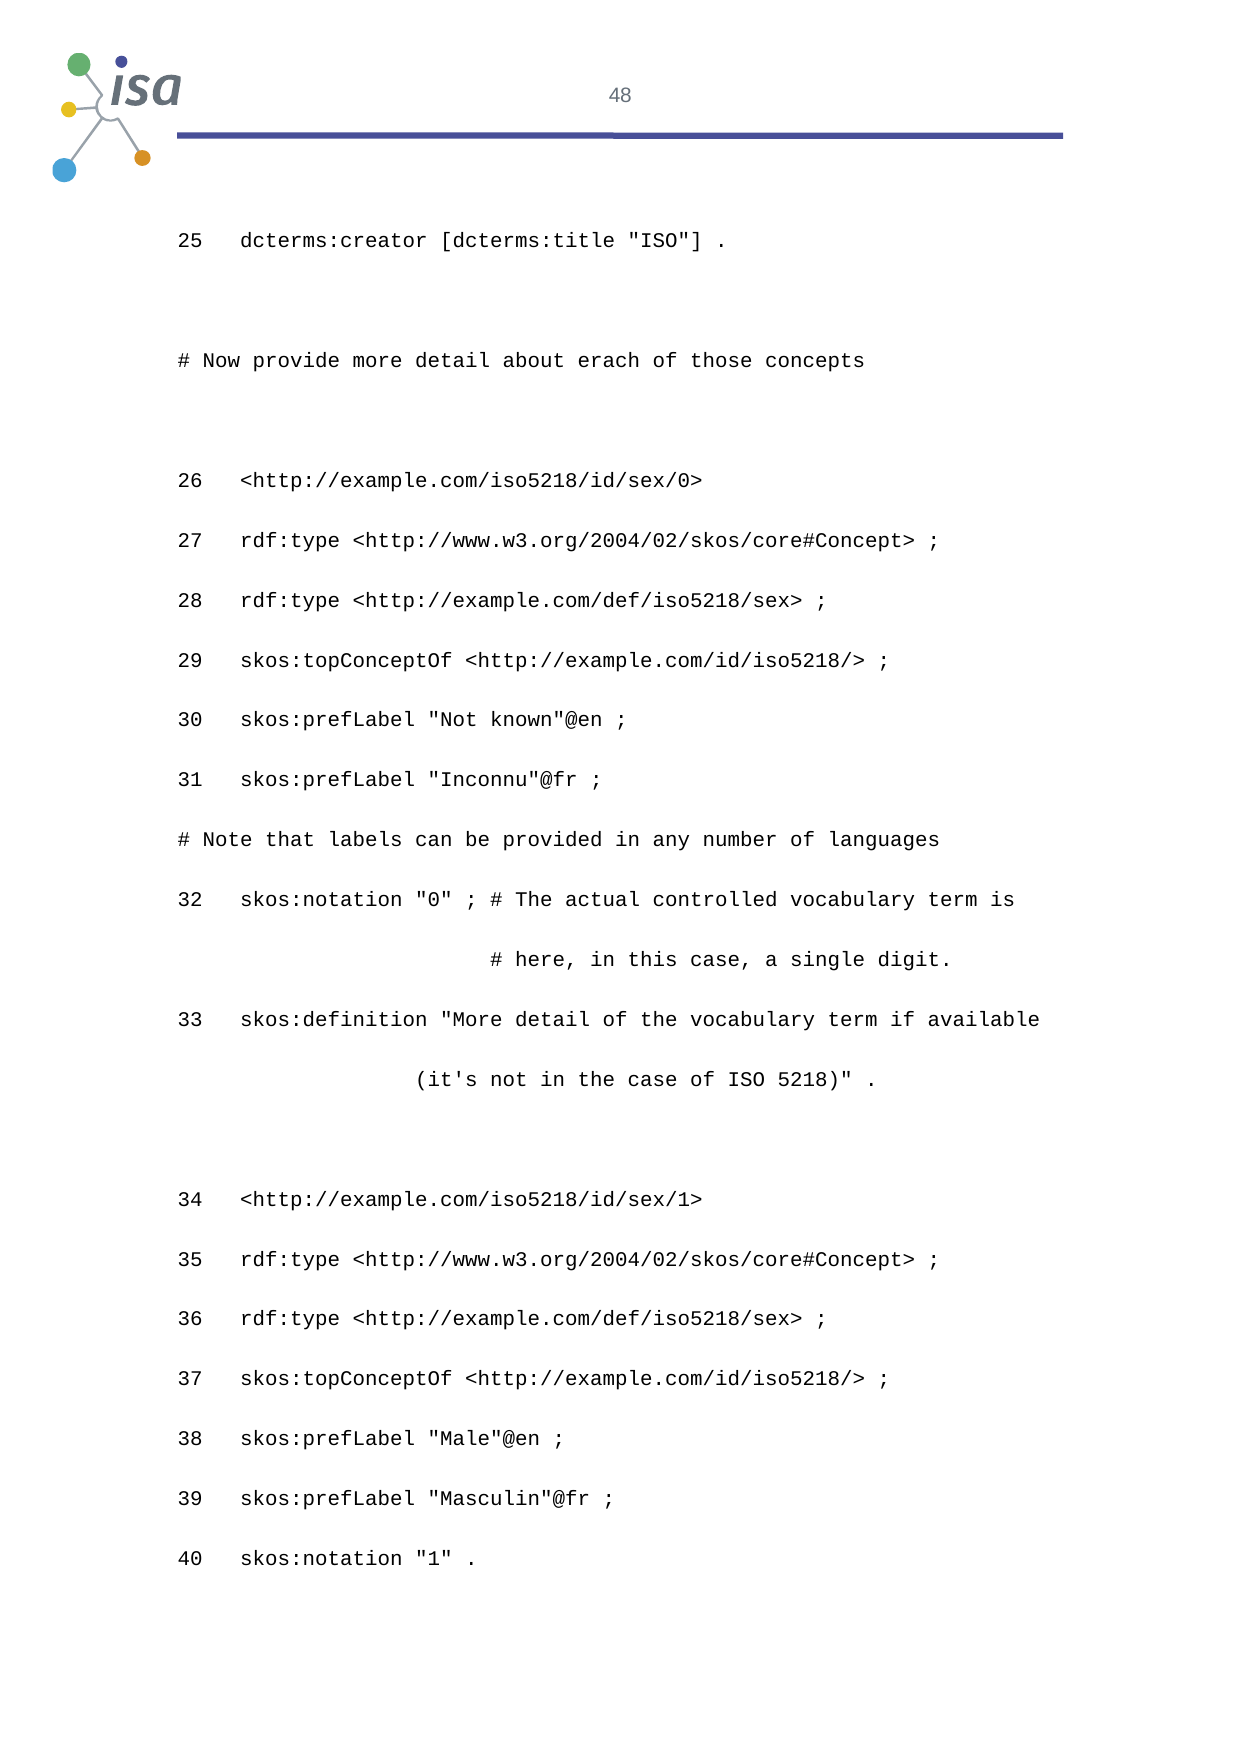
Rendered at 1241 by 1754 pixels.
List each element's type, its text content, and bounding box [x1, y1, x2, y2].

text 34 <http://example.com/iso5218/id/sex/1> [177, 1189, 1063, 1212]
text # Now provide more detail about erach of those concepts [177, 350, 1063, 374]
text 29 skos:topConceptOf <http://example.com/id/iso5218/> ; [177, 649, 1063, 673]
text 40 skos:notation "1" . [177, 1548, 1063, 1572]
text 31 skos:prefLabel "Inconnu"@fr ; [177, 769, 1063, 793]
text 33 skos:definition "More detail of the vocabulary term if available [177, 1009, 1063, 1033]
text 25 dcterms:creator [dcterms:title "ISO"] . [177, 230, 1063, 254]
text 35 rdf:type <http://www.w3.org/2004/02/skos/core#Concept> ; [177, 1248, 1063, 1272]
text 32 skos:notation "0" ; # The actual controlled vocabulary term is [177, 889, 1063, 913]
text 30 skos:prefLabel "Not known"@en ; [177, 709, 1063, 733]
text 28 rdf:type <http://example.com/def/iso5218/sex> ; [177, 590, 1063, 613]
text 39 skos:prefLabel "Masculin"@fr ; [177, 1488, 1063, 1512]
text # Note that labels can be provided in any number of languages [177, 829, 1063, 853]
text 27 rdf:type <http://www.w3.org/2004/02/skos/core#Concept> ; [177, 530, 1063, 553]
text 36 rdf:type <http://example.com/def/iso5218/sex> ; [177, 1308, 1063, 1332]
text 38 skos:prefLabel "Male"@en ; [177, 1428, 1063, 1452]
text (it's not in the case of ISO 5218)" . [177, 1069, 1063, 1092]
text # here, in this case, a single digit. [177, 949, 1063, 973]
text 37 skos:topConceptOf <http://example.com/id/iso5218/> ; [177, 1368, 1063, 1392]
text 26 <http://example.com/iso5218/id/sex/0> [177, 470, 1063, 493]
